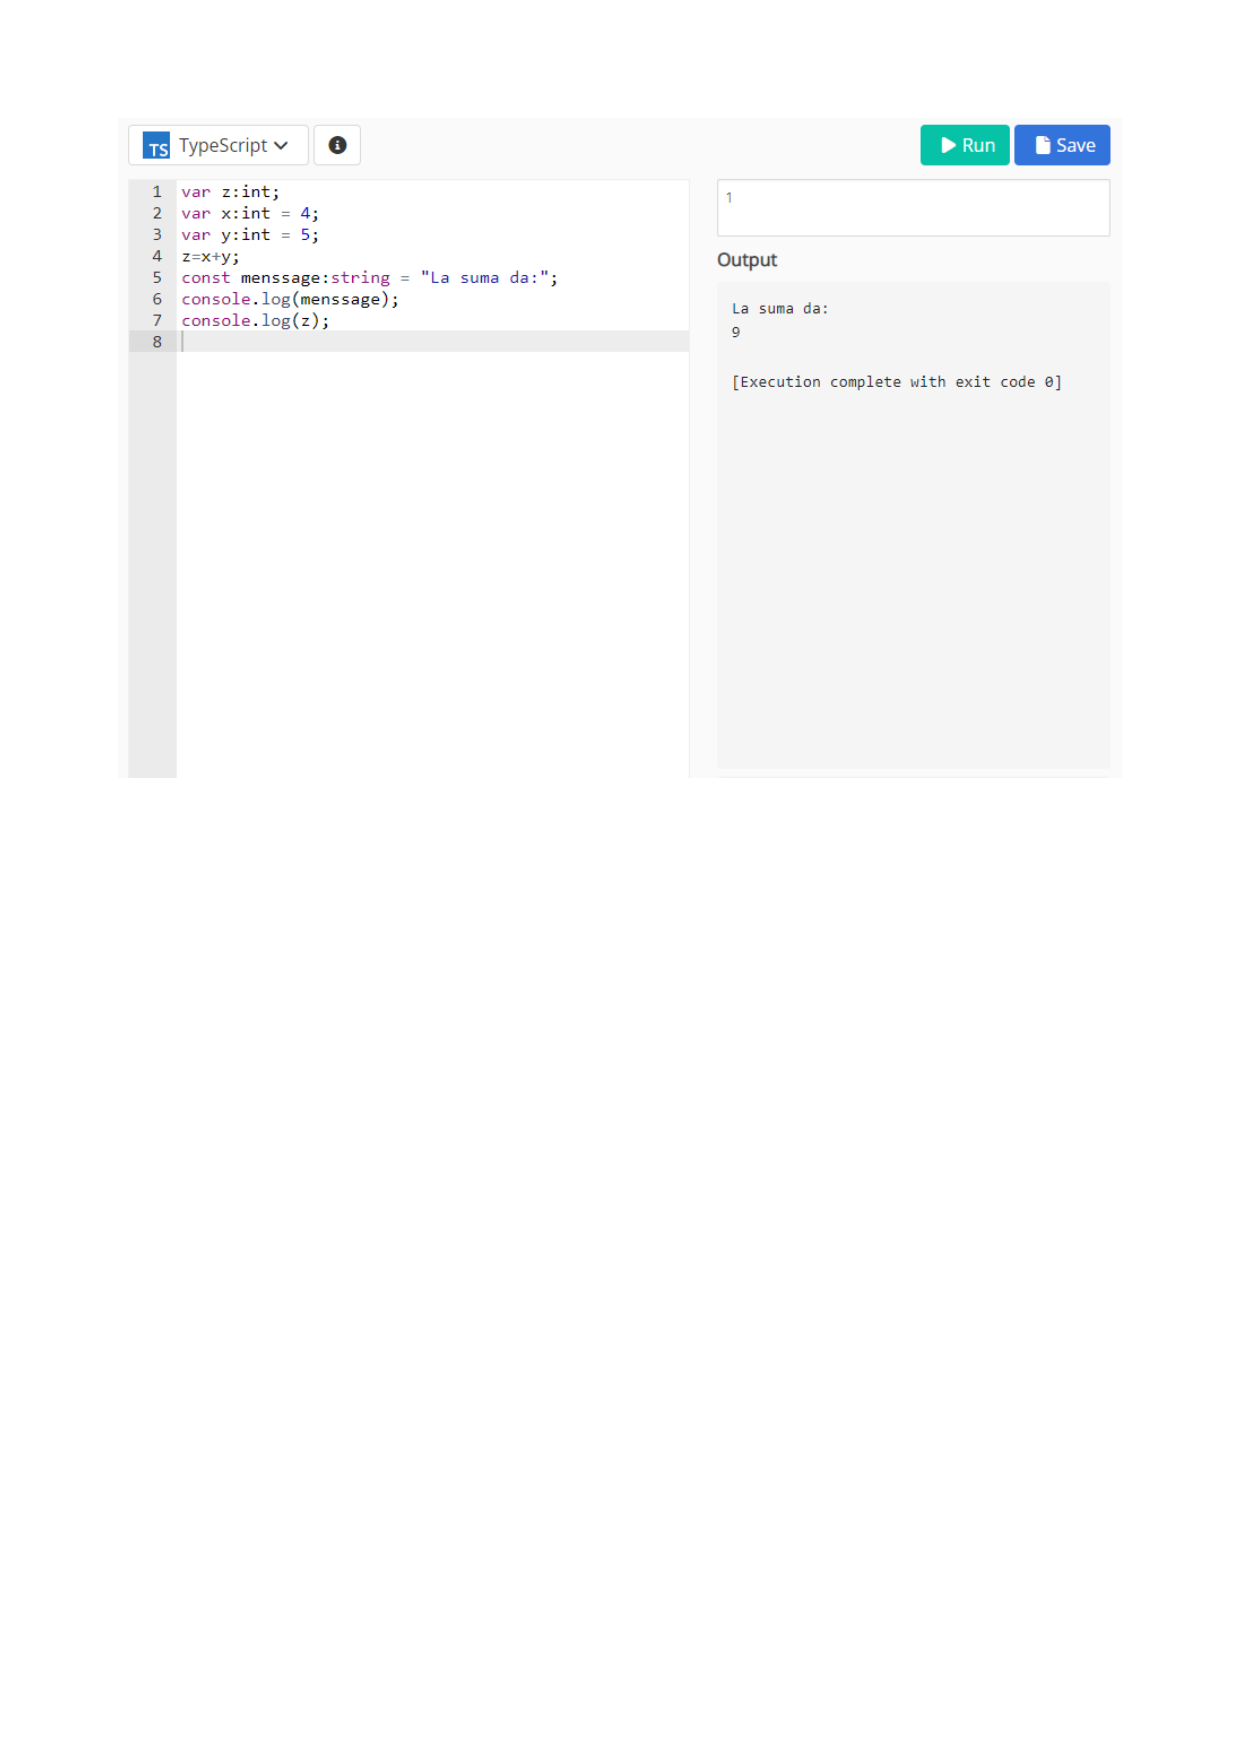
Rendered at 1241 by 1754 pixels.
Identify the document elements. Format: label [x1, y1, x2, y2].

picture [118, 118, 1123, 778]
